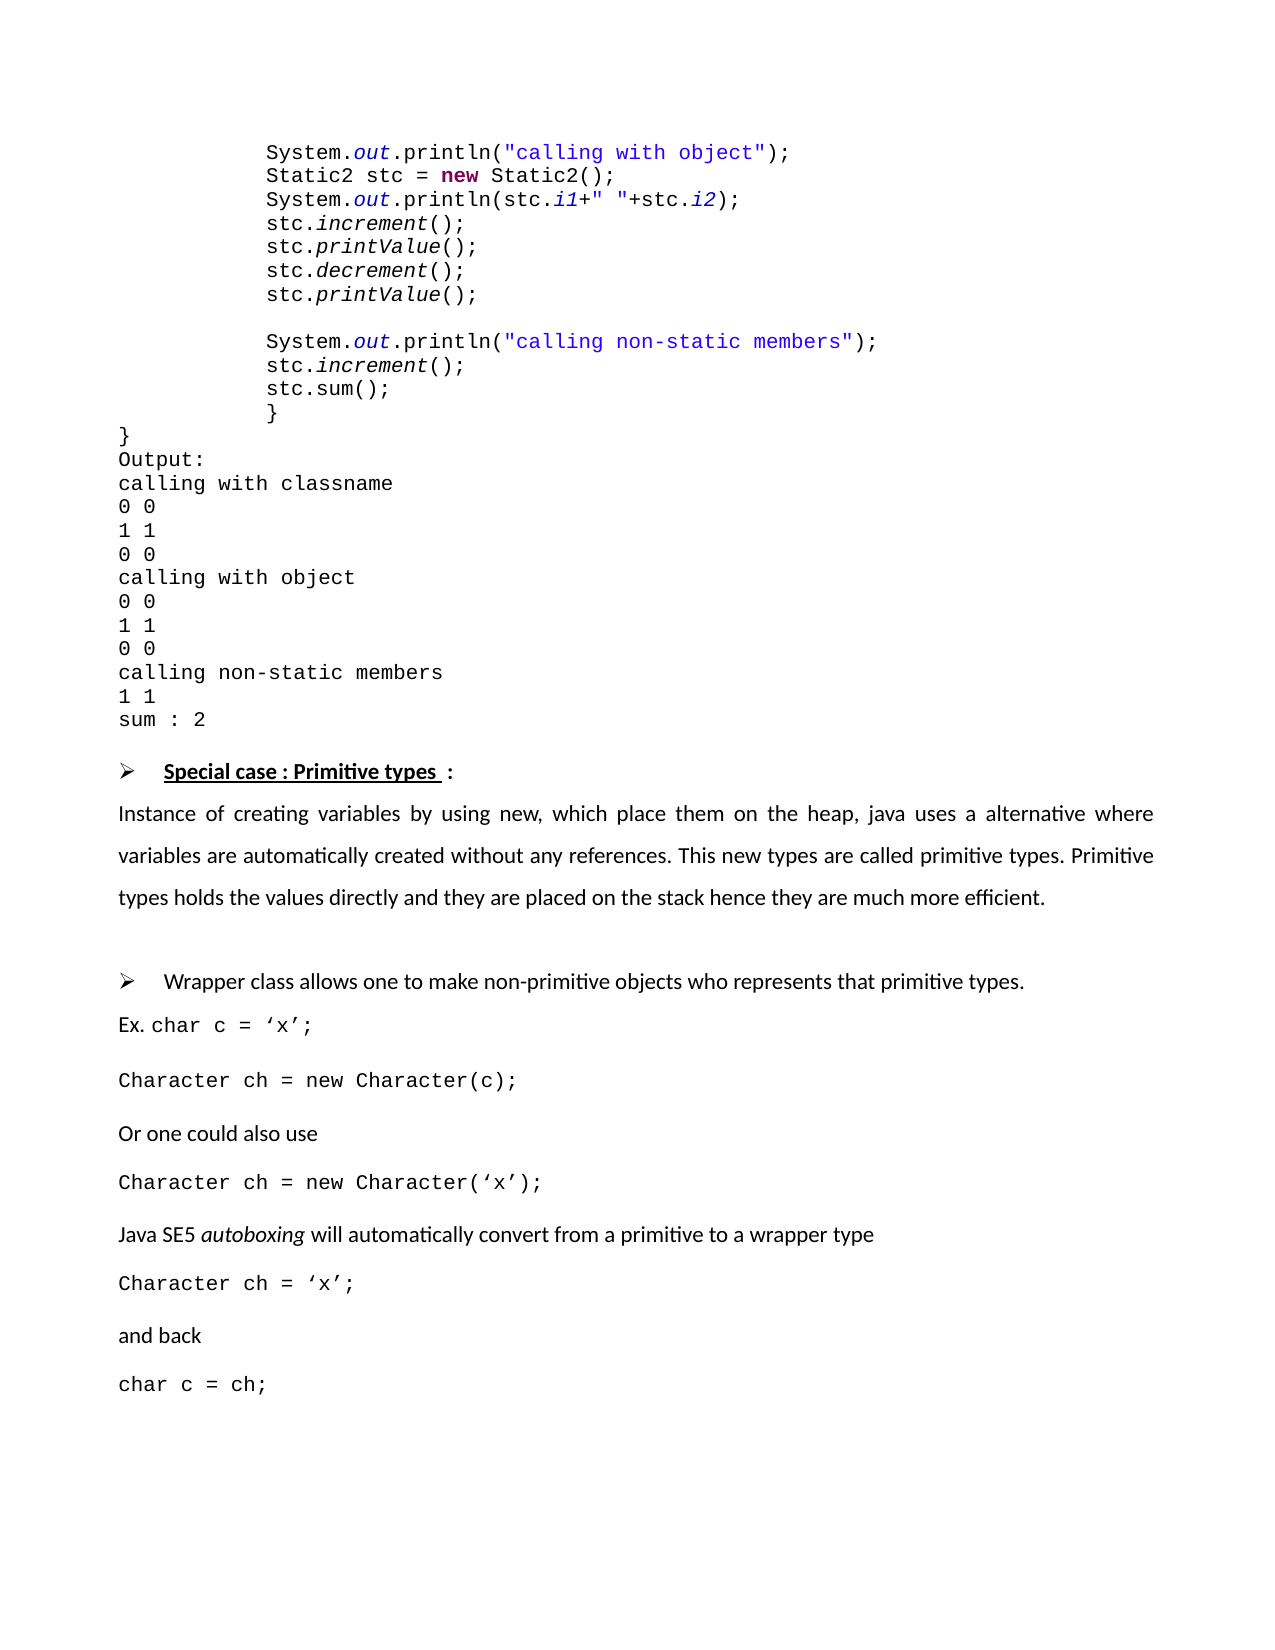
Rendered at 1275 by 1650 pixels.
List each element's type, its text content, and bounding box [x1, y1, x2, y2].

text } [118, 402, 1157, 426]
text calling non-static members [118, 662, 1157, 686]
text System.out.println("calling non-static members"); [118, 331, 1157, 354]
text Ex. char c = ‘x’; [118, 1009, 1157, 1039]
text calling with object [118, 567, 1157, 591]
text 1 1 [118, 520, 1157, 544]
text 0 0 [118, 638, 1157, 662]
text and back [118, 1321, 1157, 1349]
list Special case : Primitive types : [118, 757, 1157, 785]
text sum : 2 [118, 709, 1157, 733]
list Wrapper class allows one to make non-primitive objects who represents that primitive types. [118, 967, 1157, 995]
text System.out.println(stc.i1+" "+stc.i2); [118, 189, 1157, 213]
text stc.increment(); [118, 213, 1157, 236]
text Character ch = new Character(c); [118, 1064, 1157, 1093]
text stc.sum(); [118, 378, 1157, 402]
text stc.increment(); [118, 354, 1157, 378]
text Static2 stc = new Static2(); [118, 165, 1157, 189]
text 0 0 [118, 544, 1157, 567]
text 1 1 [118, 686, 1157, 709]
text 1 1 [118, 615, 1157, 638]
text Or one could also use [118, 1119, 1157, 1147]
text 0 0 [118, 496, 1157, 520]
text Java SE5 autoboxing will automatically convert from a primitive to a wrapper type [118, 1220, 1157, 1248]
text System.out.println("calling with object"); [118, 142, 1157, 165]
list Instance of creating variables by using new, which place them on the heap, java uses a alternative where variables are automatically created without any references. This new types are called primitive types. Primitive types holds the values directly and they are placed on the stack hence they are much more efficient. [118, 799, 1157, 911]
text calling with classname [118, 473, 1157, 496]
text stc.printValue(); [118, 284, 1157, 307]
text char c = ch; [118, 1374, 1157, 1397]
text Output: [118, 449, 1157, 473]
text Character ch = ‘x’; [118, 1273, 1157, 1296]
text Character ch = new Character(‘x’); [118, 1172, 1157, 1195]
text 0 0 [118, 591, 1157, 615]
text } [118, 426, 1157, 449]
text stc.printValue(); [118, 236, 1157, 260]
text stc.decrement(); [118, 260, 1157, 284]
